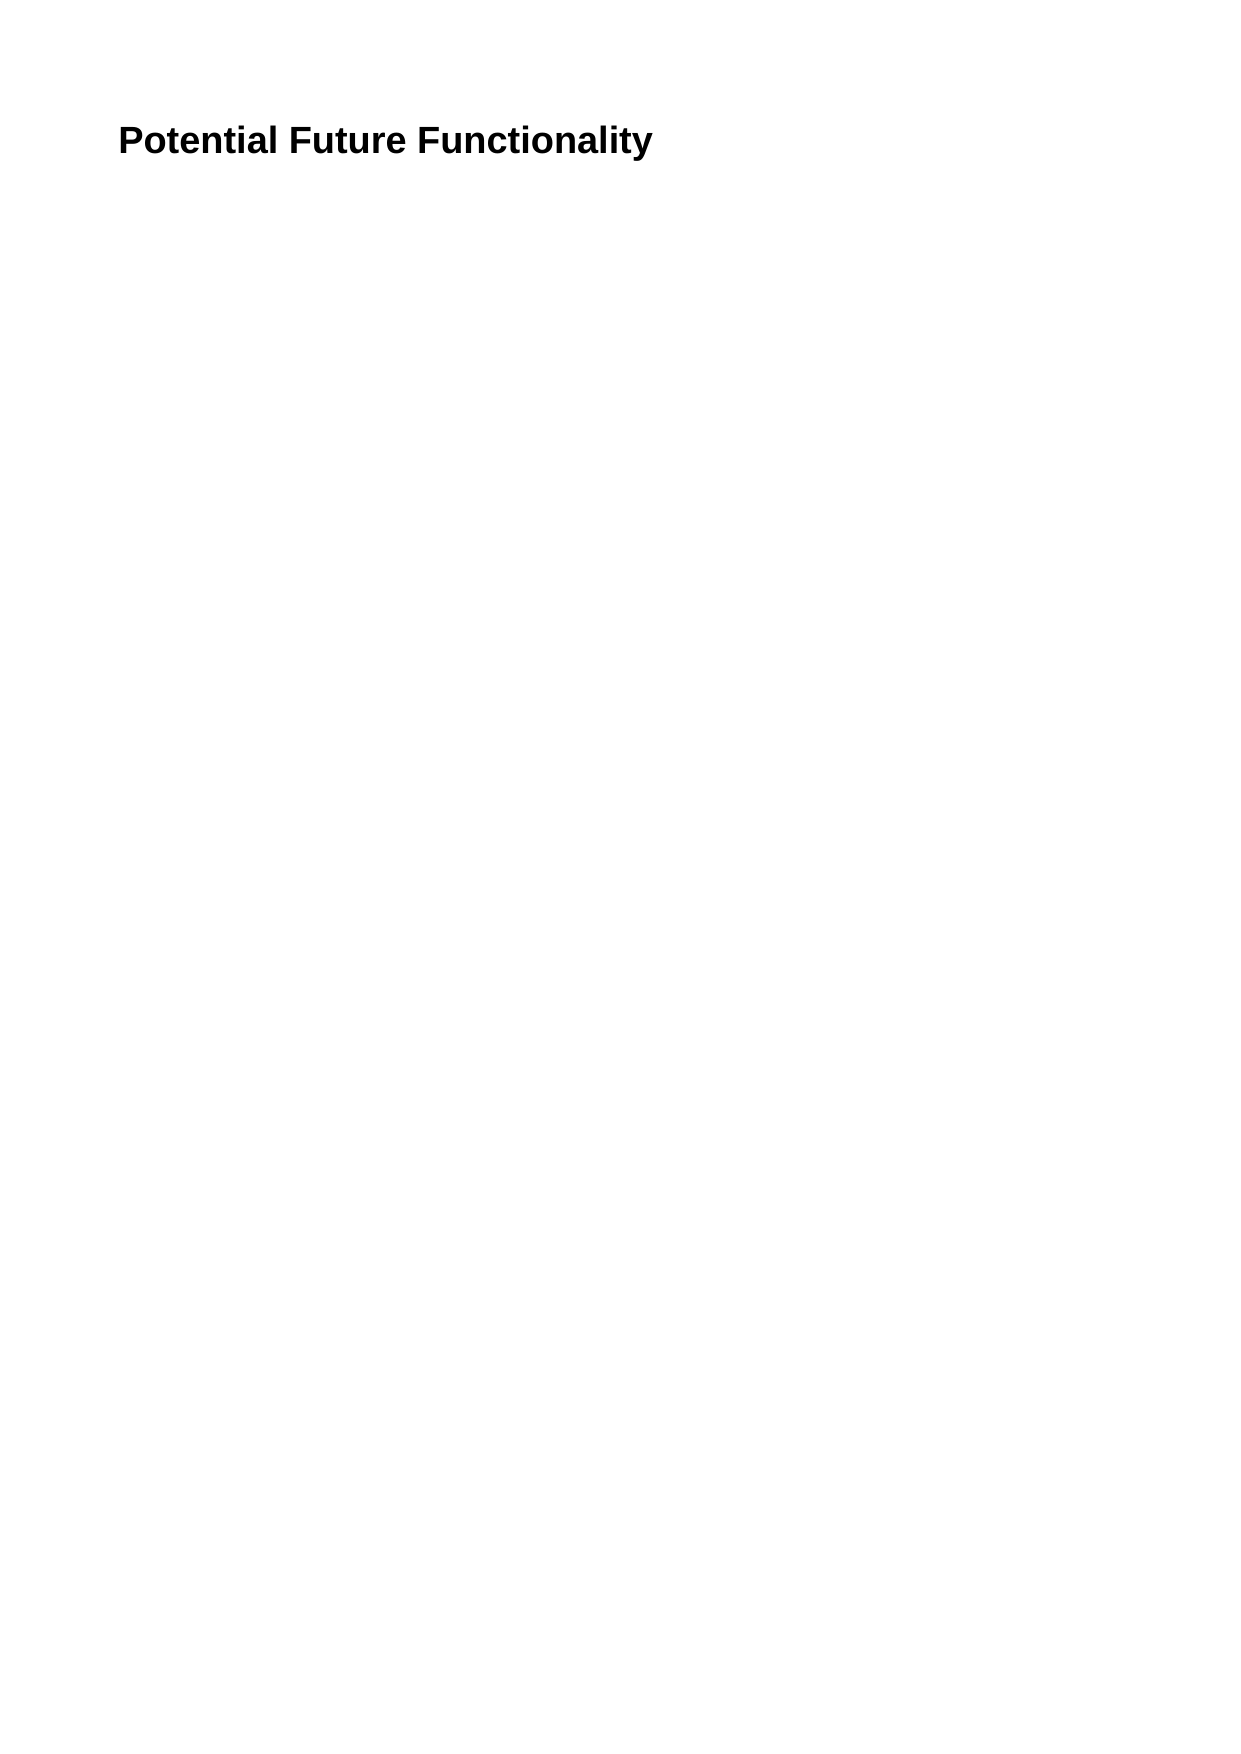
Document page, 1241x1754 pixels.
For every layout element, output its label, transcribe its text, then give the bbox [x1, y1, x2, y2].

subtitle Potential Future Functionality [118, 118, 1122, 162]
